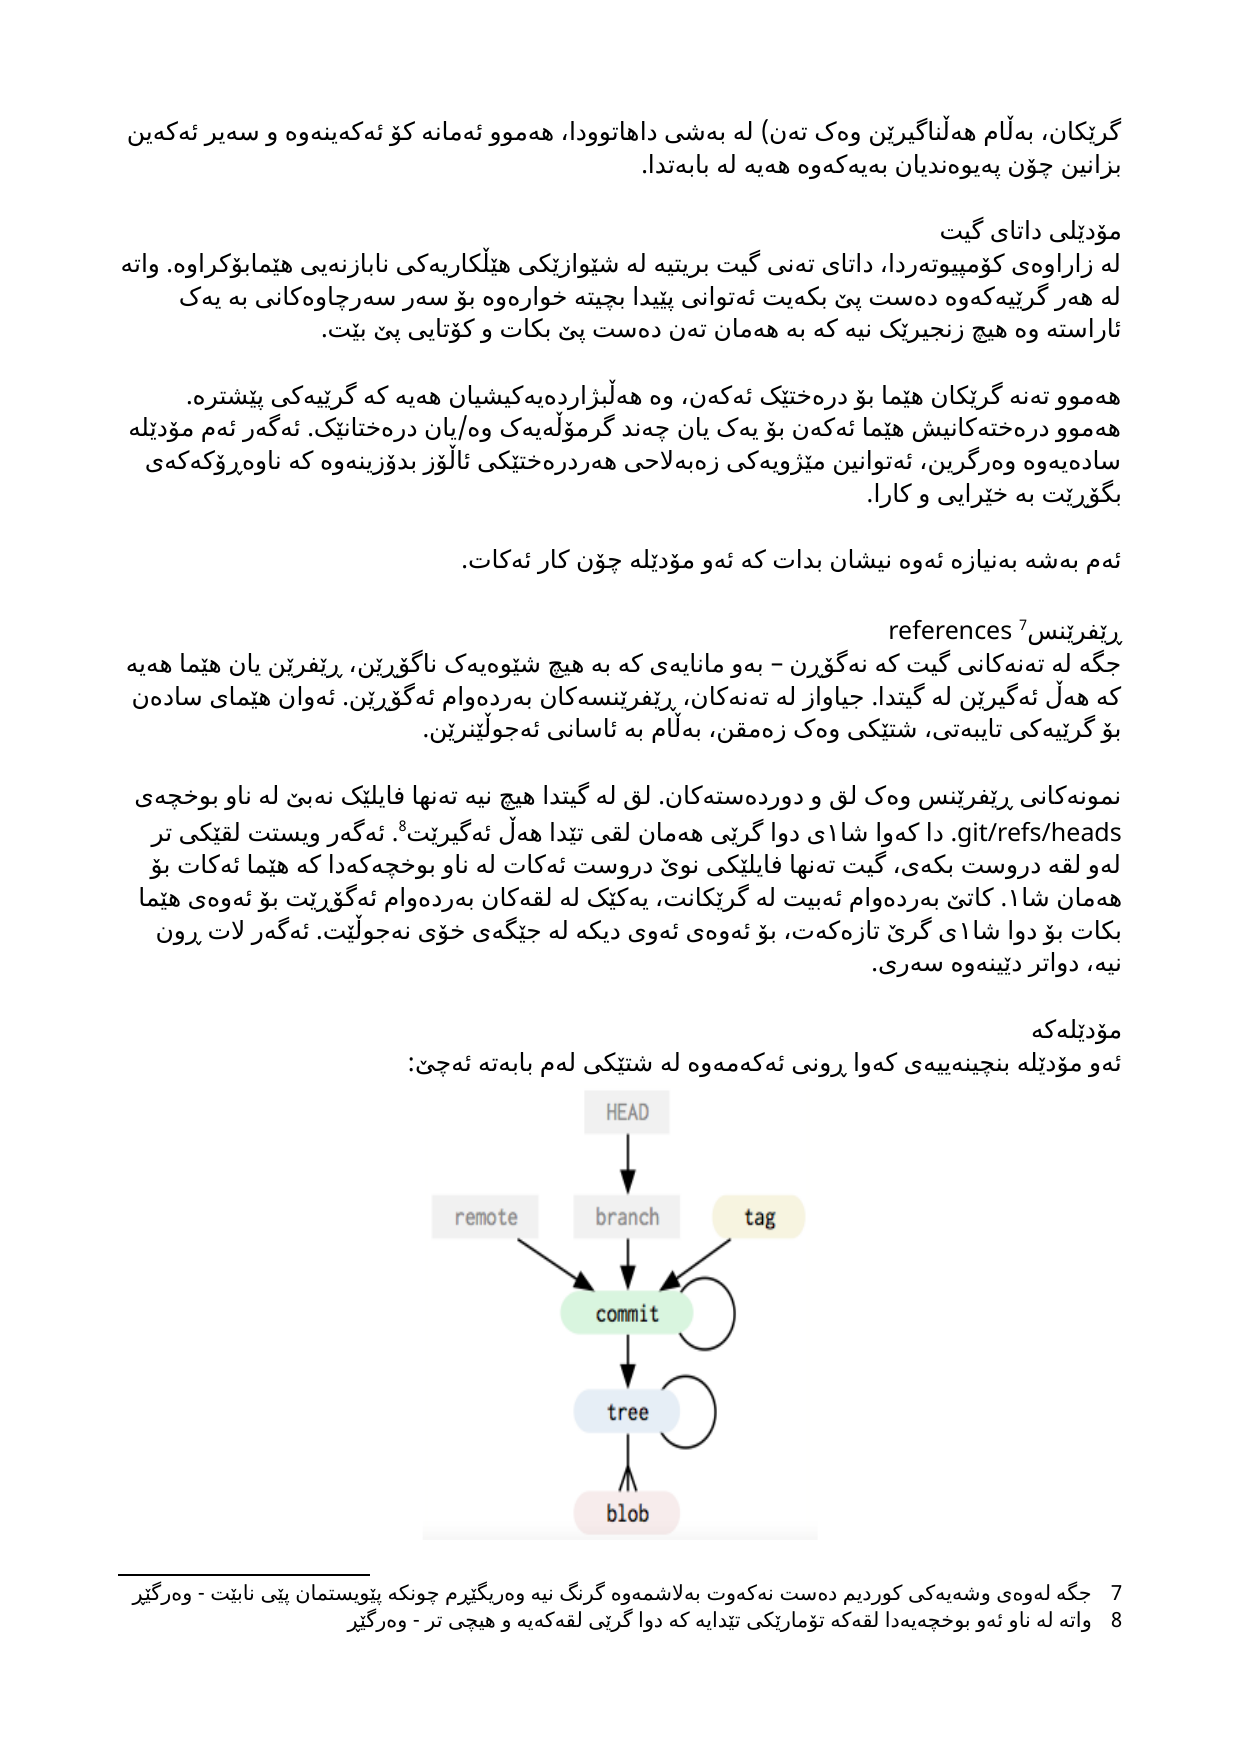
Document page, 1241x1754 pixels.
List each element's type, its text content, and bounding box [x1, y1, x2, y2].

text ڕێفرێنس references [118, 613, 1122, 650]
text ئەو مۆدێلە بنچینەییەی کەوا ڕونی ئەکەمەوە لە شتێکی لەم بابەتە ئەچێ: [118, 1048, 1122, 1081]
text مۆدێلی داتای گیت [118, 217, 1122, 250]
text هەموو تەنە گرێکان هێما بۆ درەختێک ئەکەن، وە هەڵبژاردەیەکیشیان هەیە کە گرێیەکی پێشترە. هەموو درەختەکانیش هێما ئەکەن بۆ یەک یان چەند گرمۆڵەیەک وە/یان درەختانێک. ئەگەر ئەم مۆدێلە سادەیەوە وەرگرین، ئەتوانین مێژویەکی زەبەلاحی هەردرەختێکی ئاڵۆز بدۆزینەوە کە ناوەڕۆکەکەی بگۆڕێت بە خێرایی و کارا. [118, 382, 1122, 512]
text ئەم بەشە بەنیازە ئەوە نیشان بدات کە ئەو مۆدێلە چۆن کار ئەکات. [118, 546, 1122, 579]
text مۆدێلەکە [118, 1016, 1122, 1048]
text لە زاراوەی کۆمپیوتەردا، داتای تەنی گیت بریتیە لە شێوازێکی هێڵکاریەکی نابازنەیی هێمابۆکراوە. واتە لە هەر گرێیەکەوە دەست پێ بکەیت ئەتوانی پێیدا بچیتە خوارەوە بۆ سەر سەرچاوەکانی بە یەک ئاراستە وە هیچ زنجیرێک نیە کە بە هەمان تەن دەست پێ بکات و کۆتایی پێ بێت. [118, 250, 1122, 348]
text واتە لە ناو ئەو بوخچەیەدا لقەکە تۆمارێکی تێدایە کە دوا گرێی لقەکەیە و هیچی تر - وەرگێڕ [118, 1609, 1122, 1636]
text جگە لەوەی وشەیەکی کوردیم دەست نەکەوت بەلاشمەوە گرنگ نیە وەریگێڕم چونکە پێویستمان پێی نابێت - وەرگێڕ [118, 1581, 1122, 1609]
text نمونەکانی ڕێفرێنس وەک لق و دوردەستەکان. لق لە گیتدا هیچ نیە تەنها فایلێک نەبێ لە ناو بوخچەی git/refs/heads. دا کەوا شا۱ی دوا گرێی هەمان لقی تێدا هەڵ ئەگیرێت. ئەگەر ویستت لقێکی تر لەو لقە دروست بکەی، گیت تەنها فایلێکی نوێ دروست ئەکات لە ناو بوخچەکەدا کە هێما ئەکات بۆ هەمان شا۱. کاتێ بەردەوام ئەبیت لە گرێکانت، یەکێک لە لقەکان بەردەوام ئەگۆڕێت بۆ ئەوەی هێما بکات بۆ دوا شا۱ی گرێ تازەکەت، بۆ ئەوەی ئەوی دیکە لە جێگەی خۆی نەجوڵێت. ئەگەر لات ڕون نیە، دواتر دێینەوە سەری. [118, 782, 1122, 982]
picture [422, 1081, 818, 1540]
text جگە لە تەنەکانی گیت کە نەگۆڕن – بەو مانایەی کە بە هیچ شێوەیەک ناگۆڕێن، ڕێفرێن یان هێما هەیە کە هەڵ ئەگیرێن لە گیتدا. جیاواز لە تەنەکان، ڕێفرێنسەکان بەردەوام ئەگۆڕێن. ئەوان هێمای سادەن بۆ گرێیەکی تایبەتی، شتێکی وەک زەمقن، بەڵام بە ئاسانی ئەجوڵێنرێن. [118, 650, 1122, 748]
text گرێکان، بەڵام هەڵناگیرێن وەک تەن) لە بەشی داهاتوودا، هەموو ئەمانە کۆ ئەکەینەوە و سەیر ئەکەین بزانین چۆن پەیوەندیان بەیەکەوە هەیە لە بابەتدا. [118, 118, 1122, 183]
